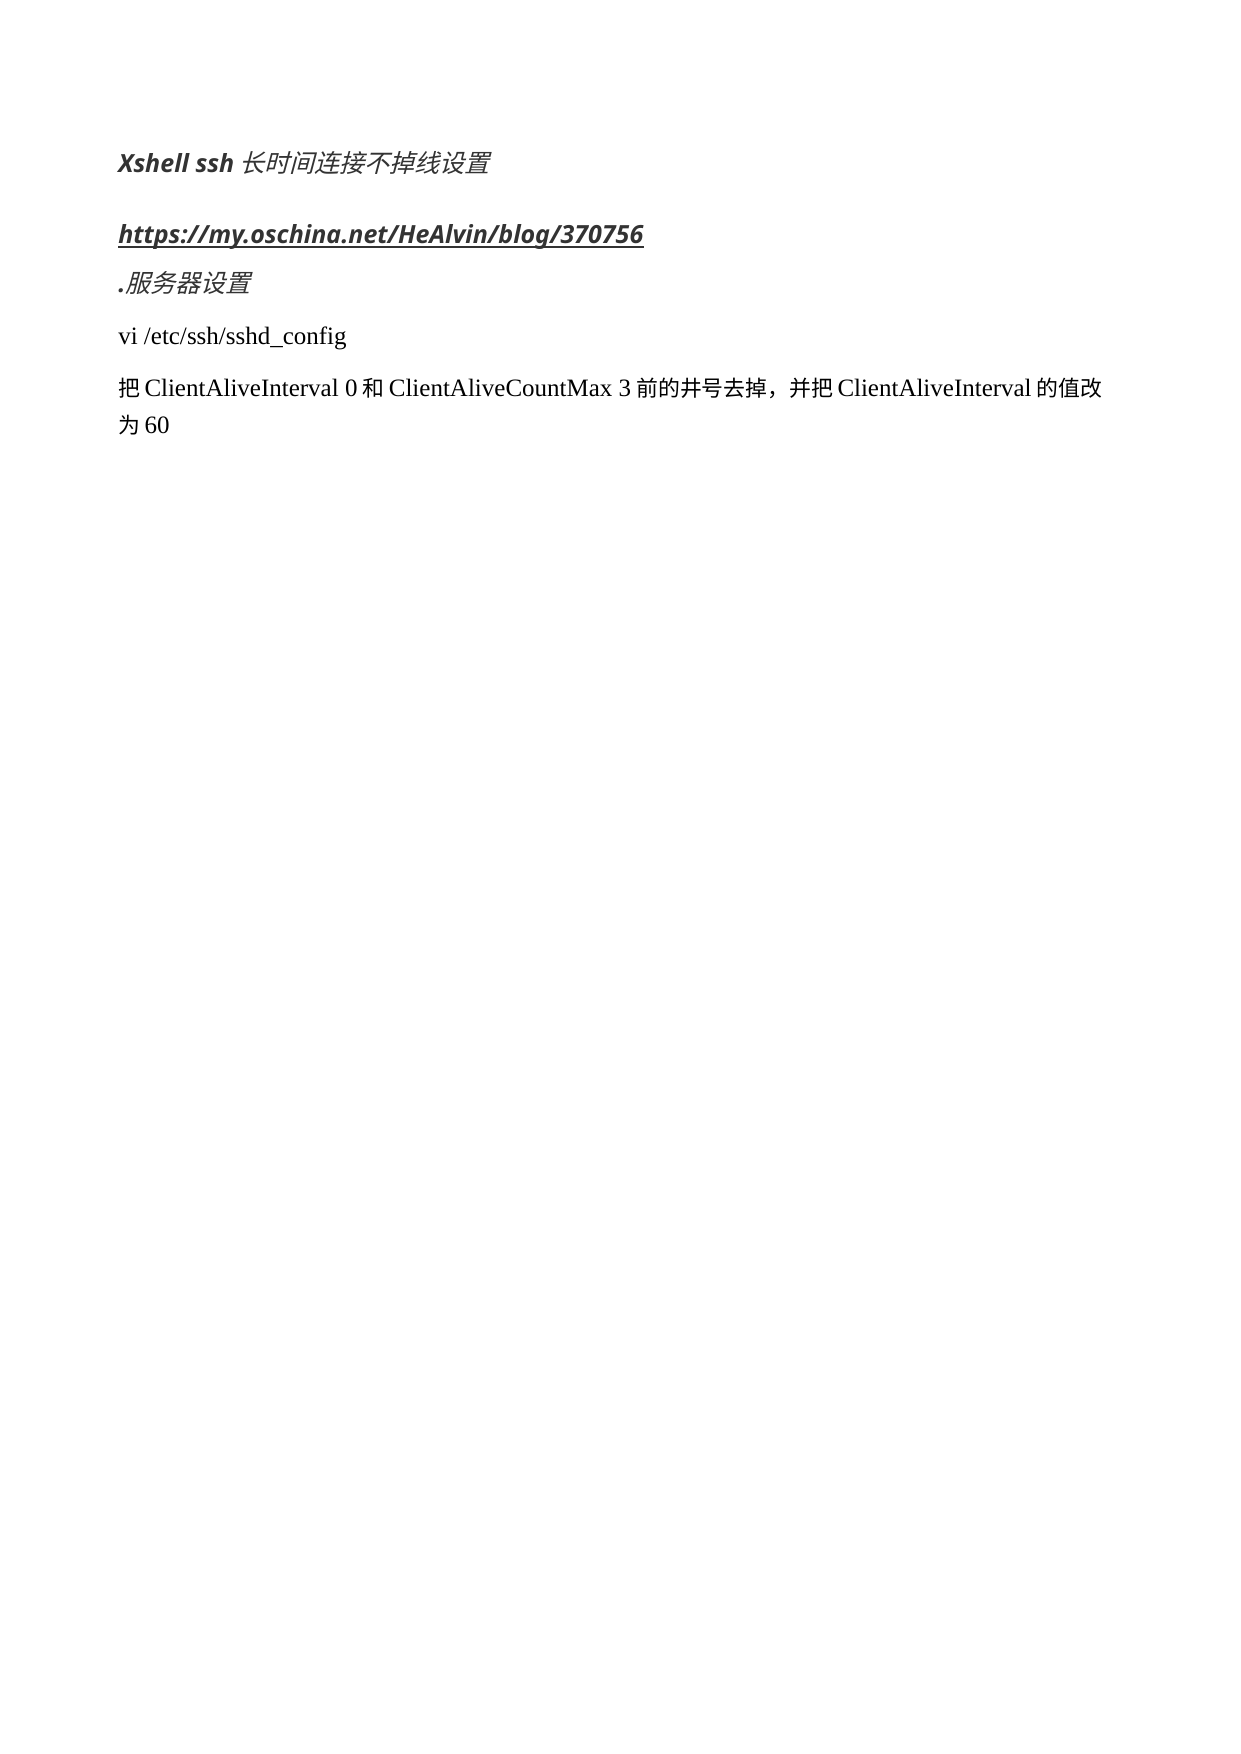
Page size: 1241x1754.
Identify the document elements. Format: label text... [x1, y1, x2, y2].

text 把ClientAliveInterval 0和ClientAliveCountMax 3前的井号去掉，并把ClientAliveInterval的值改为60 [118, 371, 1122, 440]
text vi /etc/ssh/sshd_config [118, 321, 1122, 350]
subtitle Xshell ssh长时间连接不掉线设置 [118, 143, 1122, 179]
text .服务器设置 [118, 263, 1122, 300]
subtitle https://my.oschina.net/HeAlvin/blog/370756 [118, 217, 1122, 251]
